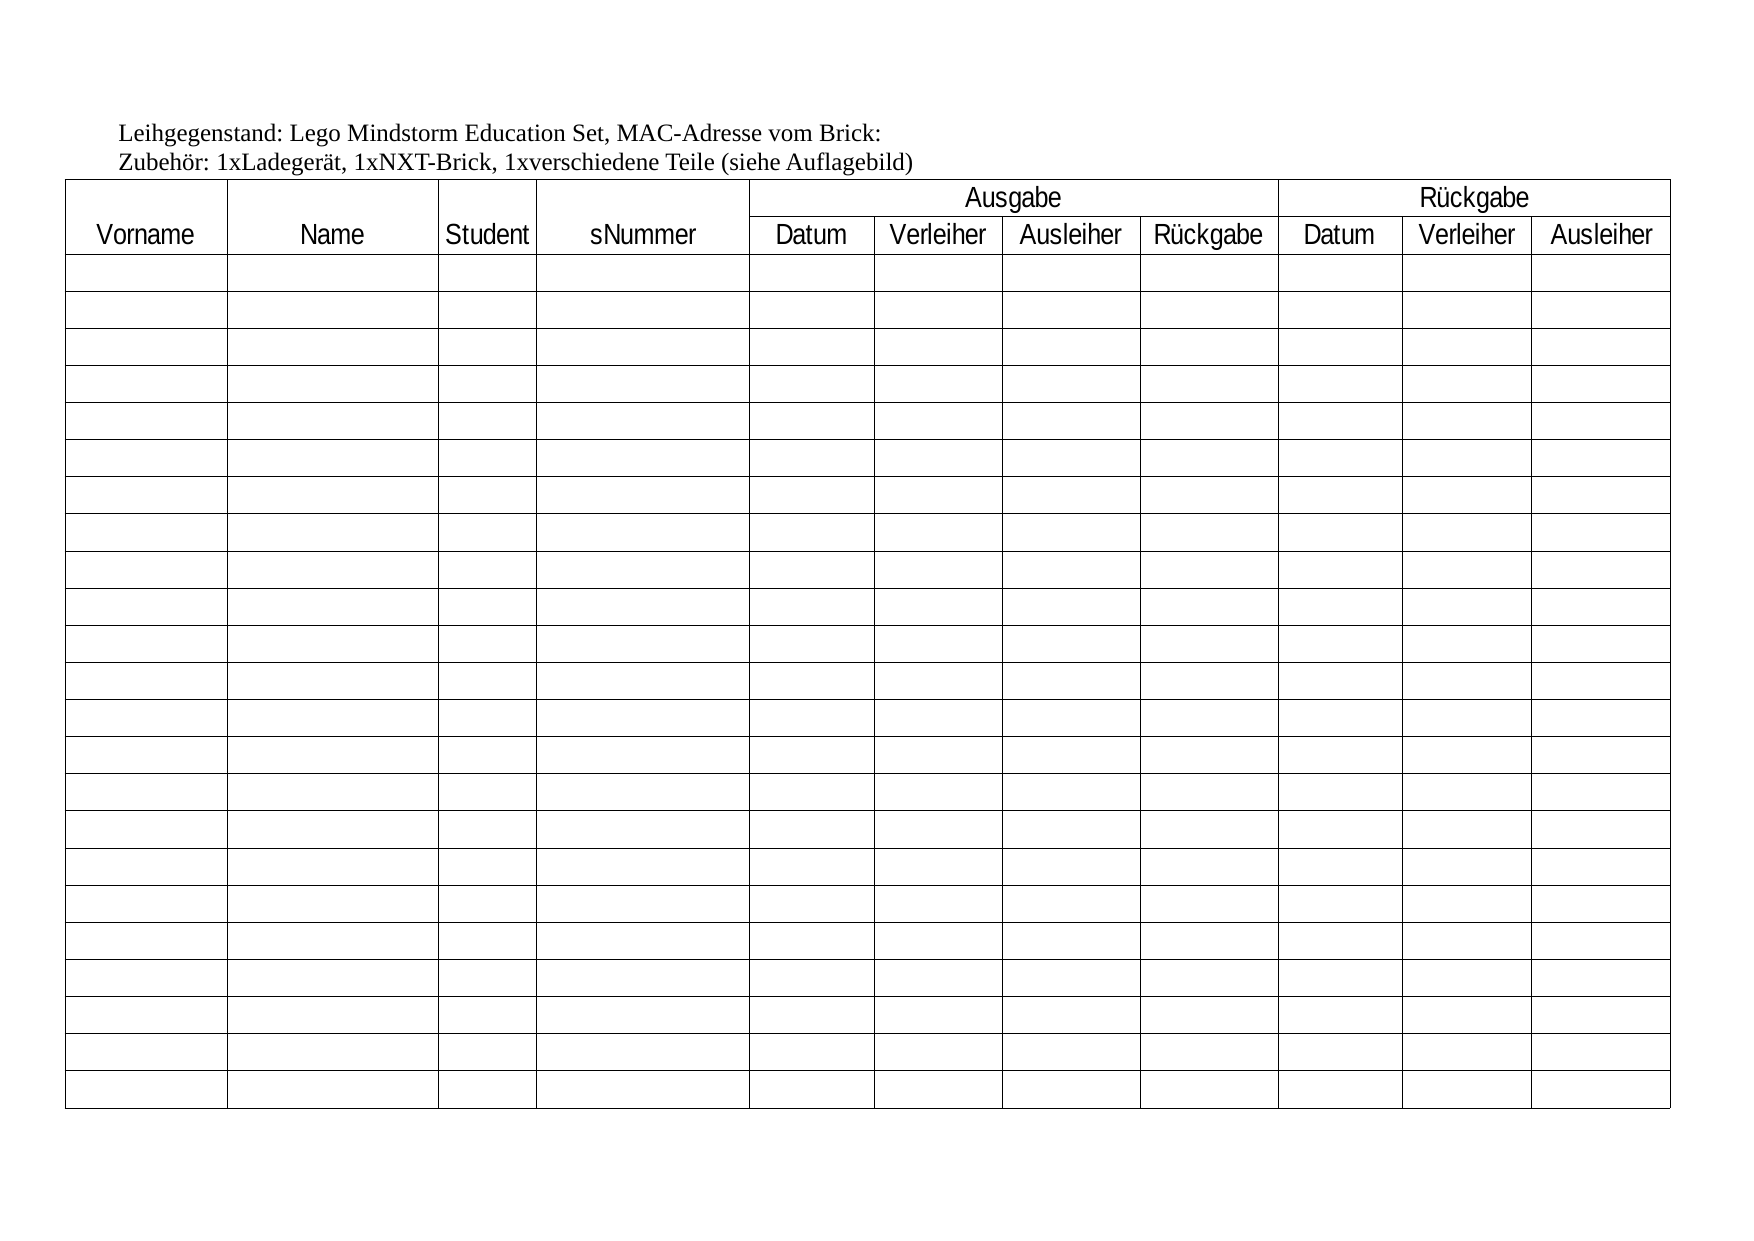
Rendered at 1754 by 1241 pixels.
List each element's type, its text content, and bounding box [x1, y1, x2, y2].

text Leihgegenstand: Lego Mindstorm Education Set, MAC-Adresse vom Brick: [118, 118, 1636, 147]
text Zubehör: 1xLadegerät, 1xNXT-Brick, 1xverschiedene Teile (siehe Auflagebild) [118, 147, 1636, 176]
